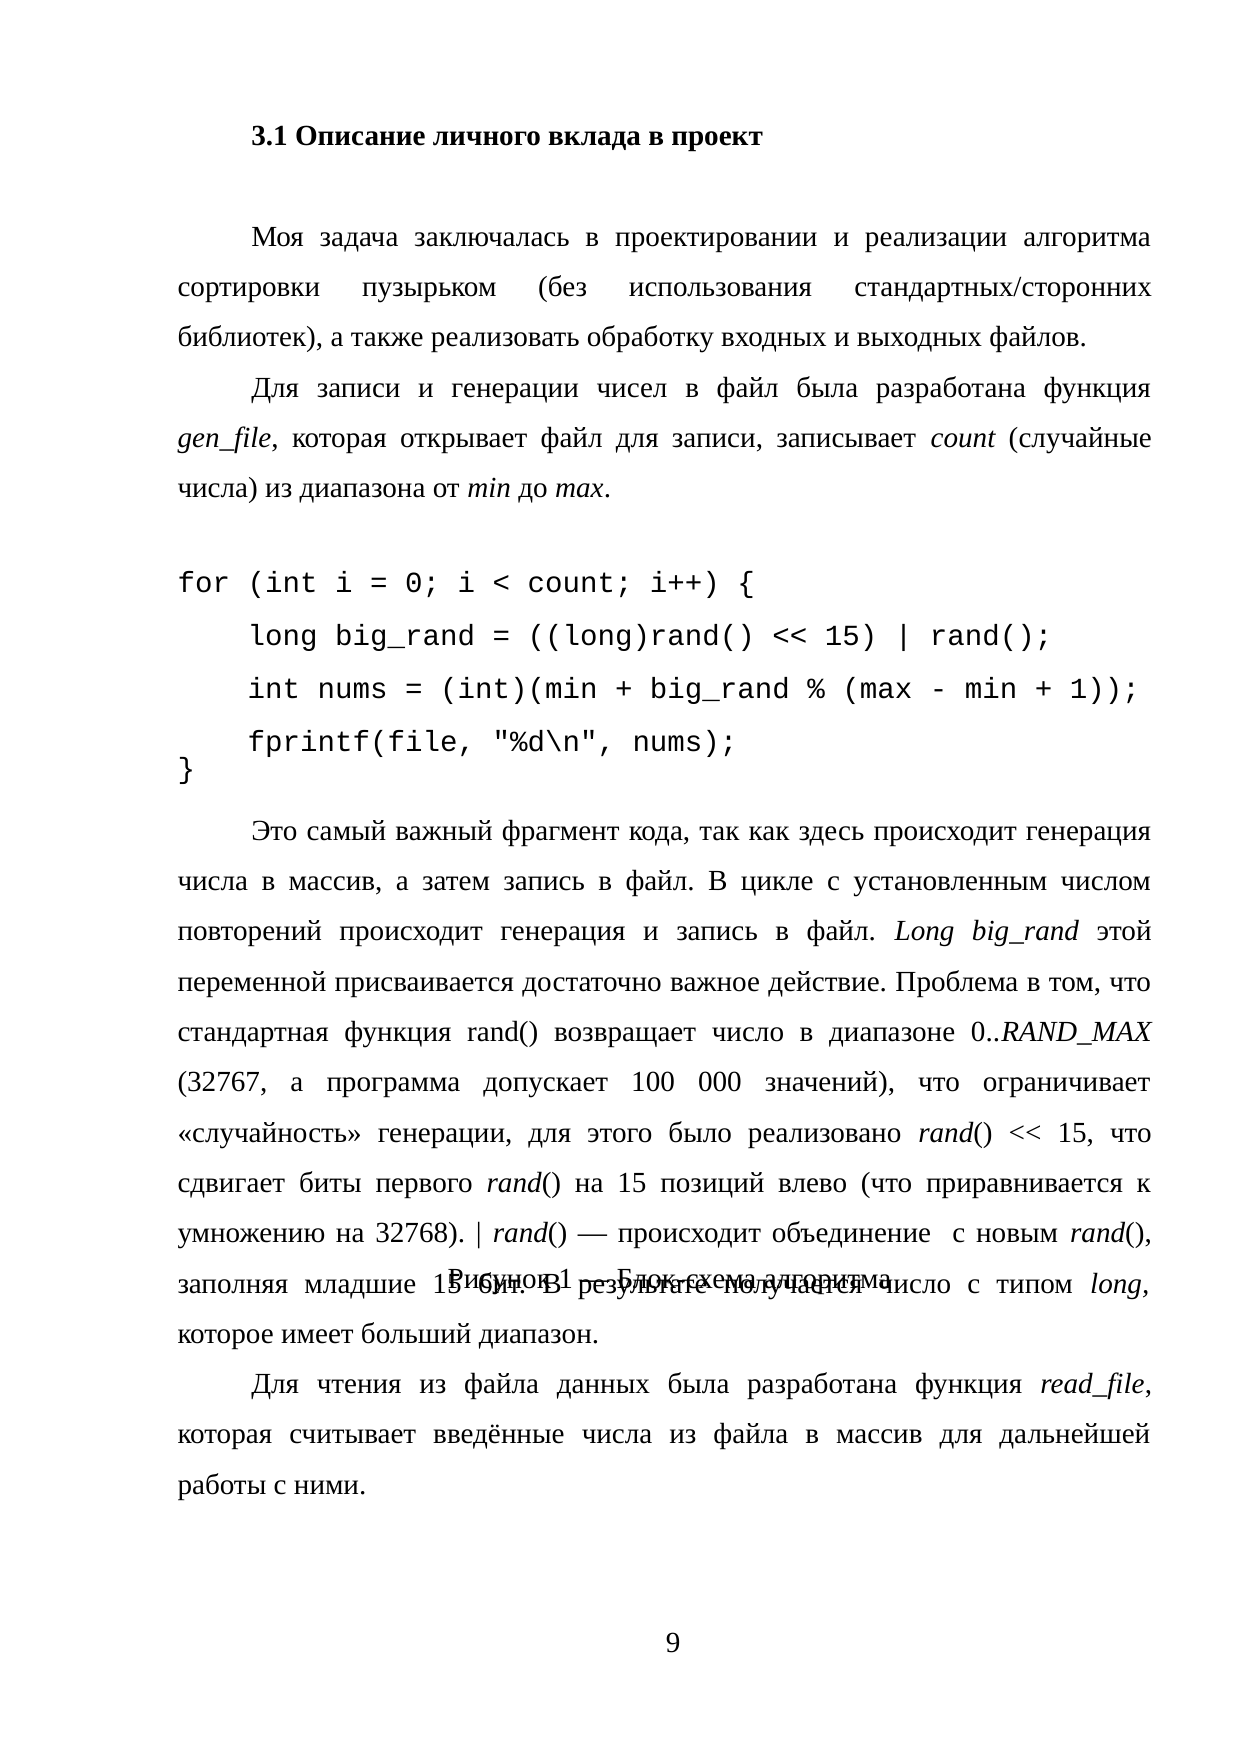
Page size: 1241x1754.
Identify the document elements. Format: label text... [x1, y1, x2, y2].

subtitle Это самый важный фрагмент кода, так как здесь происходит генерация числа в массив, а затем запись в файл. В цикле с установленным числом повторений происходит генерация и запись в файл. Long big_rand этой переменной присваивается достаточно важное действие. Проблема в том, что стандартная функция rand() возвращает число в диапазоне 0..RAND_MAX (32767, а программа допускает 100 000 значений), что ограничивает «случайность» генерации, для этого было реализовано rand() << 15, что сдвигает биты первого rand() на 15 позиций влево (что приравнивается к умножению на 32768). | rand() — происходит объединение с новым rand(), заполняя младшие 15 бит. В результате получается число с типом long, которое имеет больший диапазон. [177, 813, 1152, 1349]
subtitle 3.1 Описание личного вклада в проект [177, 118, 1152, 152]
subtitle } [177, 757, 188, 783]
subtitle Для записи и генерации чисел в файл была разработана функция gen_file, которая открывает файл для записи, записывает count (случайные числа) из диапазона от min до max. [177, 370, 1152, 504]
subtitle Моя задача заключалась в проектировании и реализации алгоритма сортировки пузырьком (без использования стандартных/сторонних библиотек), а также реализовать обработку входных и выходных файлов. [177, 219, 1152, 353]
subtitle for (int i = 0; i < count; i++) { [744, 571, 1152, 597]
subtitle long big_rand = ((long)rand() << 15) | rand(); [177, 597, 1152, 651]
subtitle int nums = (int)(min + big_rand % (max - min + 1)); [177, 651, 1152, 704]
subtitle for (int i = 0; i < count; i++) { [177, 571, 256, 597]
subtitle } [186, 757, 1152, 783]
subtitle for (int i = 0; i < count; i++) { [255, 571, 712, 597]
subtitle fprintf(file, "%d\n", nums); [177, 704, 1152, 757]
subtitle for (int i = 0; i < count; i++) { [710, 571, 746, 597]
subtitle Для чтения из файла данных была разработана функция read_file, которая считывает введённые числа из файла в массив для дальнейшей работы с ними. [177, 1366, 1152, 1501]
